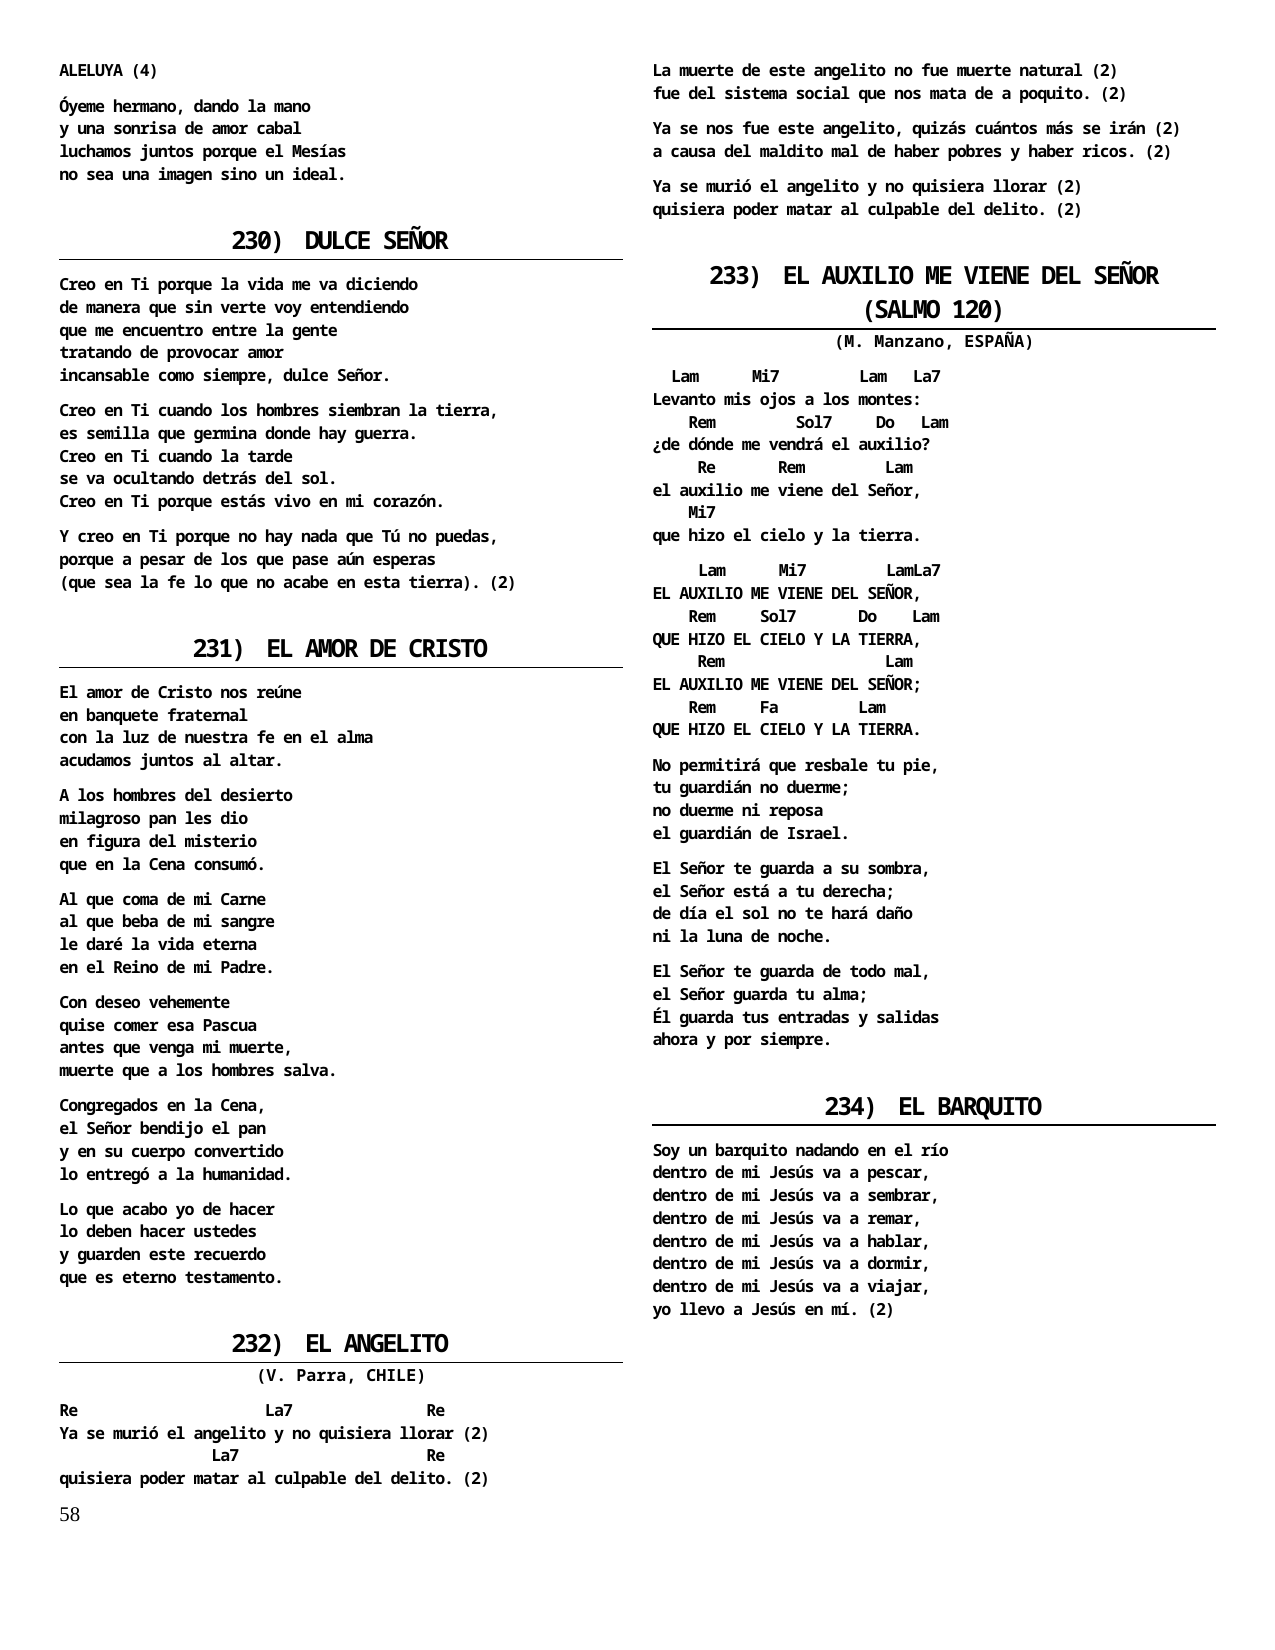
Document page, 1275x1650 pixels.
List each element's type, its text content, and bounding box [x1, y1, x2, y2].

text Creo en Ti porque la vida me va diciendo de manera que sin verte voy entendiendo que me encuentro entre la gente tratando de provocar amor incansable como siempre, dulce Señor. [59, 273, 623, 386]
text A los hombres del desierto milagroso pan les dio en figura del misterio que en la Cena consumó. [59, 784, 623, 875]
subtitle El Angelito [59, 1326, 623, 1362]
subtitle El Amor De Cristo [59, 631, 623, 667]
text La muerte de este angelito no fue muerte natural (2) fue del sistema social que nos mata de a poquito. (2) [652, 59, 1216, 104]
text Re La7 Re Ya se murió el angelito y no quisiera llorar (2) La7 Re quisiera poder matar al culpable del delito. (2) [59, 1399, 623, 1489]
text Con deseo vehemente quise comer esa Pascua antes que venga mi muerte, muerte que a los hombres salva. [59, 991, 623, 1082]
text Soy un barquito nadando en el río dentro de mi Jesús va a pescar, dentro de mi Jesús va a sembrar, dentro de mi Jesús va a remar, dentro de mi Jesús va a hablar, dentro de mi Jesús va a dormir, dentro de mi Jesús va a viajar, yo llevo a Jesús en mí. (2) [652, 1138, 1216, 1320]
text El Señor te guarda de todo mal, el Señor guarda tu alma; Él guarda tus entradas y salidas ahora y por siempre. [652, 960, 1216, 1051]
text Ya se murió el angelito y no quisiera llorar (2) quisiera poder matar al culpable del delito. (2) [652, 175, 1216, 220]
subtitle Dulce Señor [59, 223, 623, 259]
text Lam Mi7 Lam La7 Levanto mis ojos a los montes: Rem Sol7 Do Lam ¿de dónde me vendrá el auxilio? Re Rem Lam el auxilio me viene del Señor, Mi7 que hizo el cielo y la tierra. [652, 365, 1216, 546]
text No permitirá que resbale tu pie, tu guardián no duerme; no duerme ni reposa el guardián de Israel. [652, 753, 1216, 844]
subtitle El Auxilio Me Viene Del Señor (Salmo 120) [652, 258, 1216, 328]
text Ya se nos fue este angelito, quizás cuántos más se irán (2) a causa del maldito mal de haber pobres y haber ricos. (2) [652, 117, 1216, 162]
text (V. Parra, CHILE) [59, 1363, 623, 1386]
subtitle El Barquito [652, 1088, 1216, 1124]
text Óyeme hermano, dando la mano y una sonrisa de amor cabal luchamos juntos porque el Mesías no sea una imagen sino un ideal. [59, 94, 623, 185]
text Congregados en la Cena, el Señor bendijo el pan y en su cuerpo convertido lo entregó a la humanidad. [59, 1094, 623, 1185]
text El Señor te guarda a su sombra, el Señor está a tu derecha; de día el sol no te hará daño ni la luna de noche. [652, 856, 1216, 947]
text (M. Manzano, ESPAÑA) [652, 330, 1216, 352]
text Y creo en Ti porque no hay nada que Tú no puedas, porque a pesar de los que pase aún esperas (que sea la fe lo que no acabe en esta tierra). (2) [59, 525, 623, 593]
text Al que coma de mi Carne al que beba de mi sangre le daré la vida eterna en el Reino de mi Padre. [59, 887, 623, 978]
text Lam Mi7 LamLa7 EL AUXILIO ME VIENE DEL SEÑOR, Rem Sol7 Do Lam QUE HIZO EL CIELO Y LA TIERRA, Rem Lam EL AUXILIO ME VIENE DEL SEÑOR; Rem Fa Lam QUE HIZO EL CIELO Y LA TIERRA. [652, 559, 1216, 741]
text El amor de Cristo nos reúne en banquete fraternal con la luz de nuestra fe en el alma acudamos juntos al altar. [59, 681, 623, 772]
text ALELUYA (4) [59, 59, 623, 82]
text Creo en Ti cuando los hombres siembran la tierra, es semilla que germina donde hay guerra. Creo en Ti cuando la tarde se va ocultando detrás del sol. Creo en Ti porque estás vivo en mi corazón. [59, 399, 623, 512]
text Lo que acabo yo de hacer lo deben hacer ustedes y guarden este recuerdo que es eterno testamento. [59, 1197, 623, 1288]
